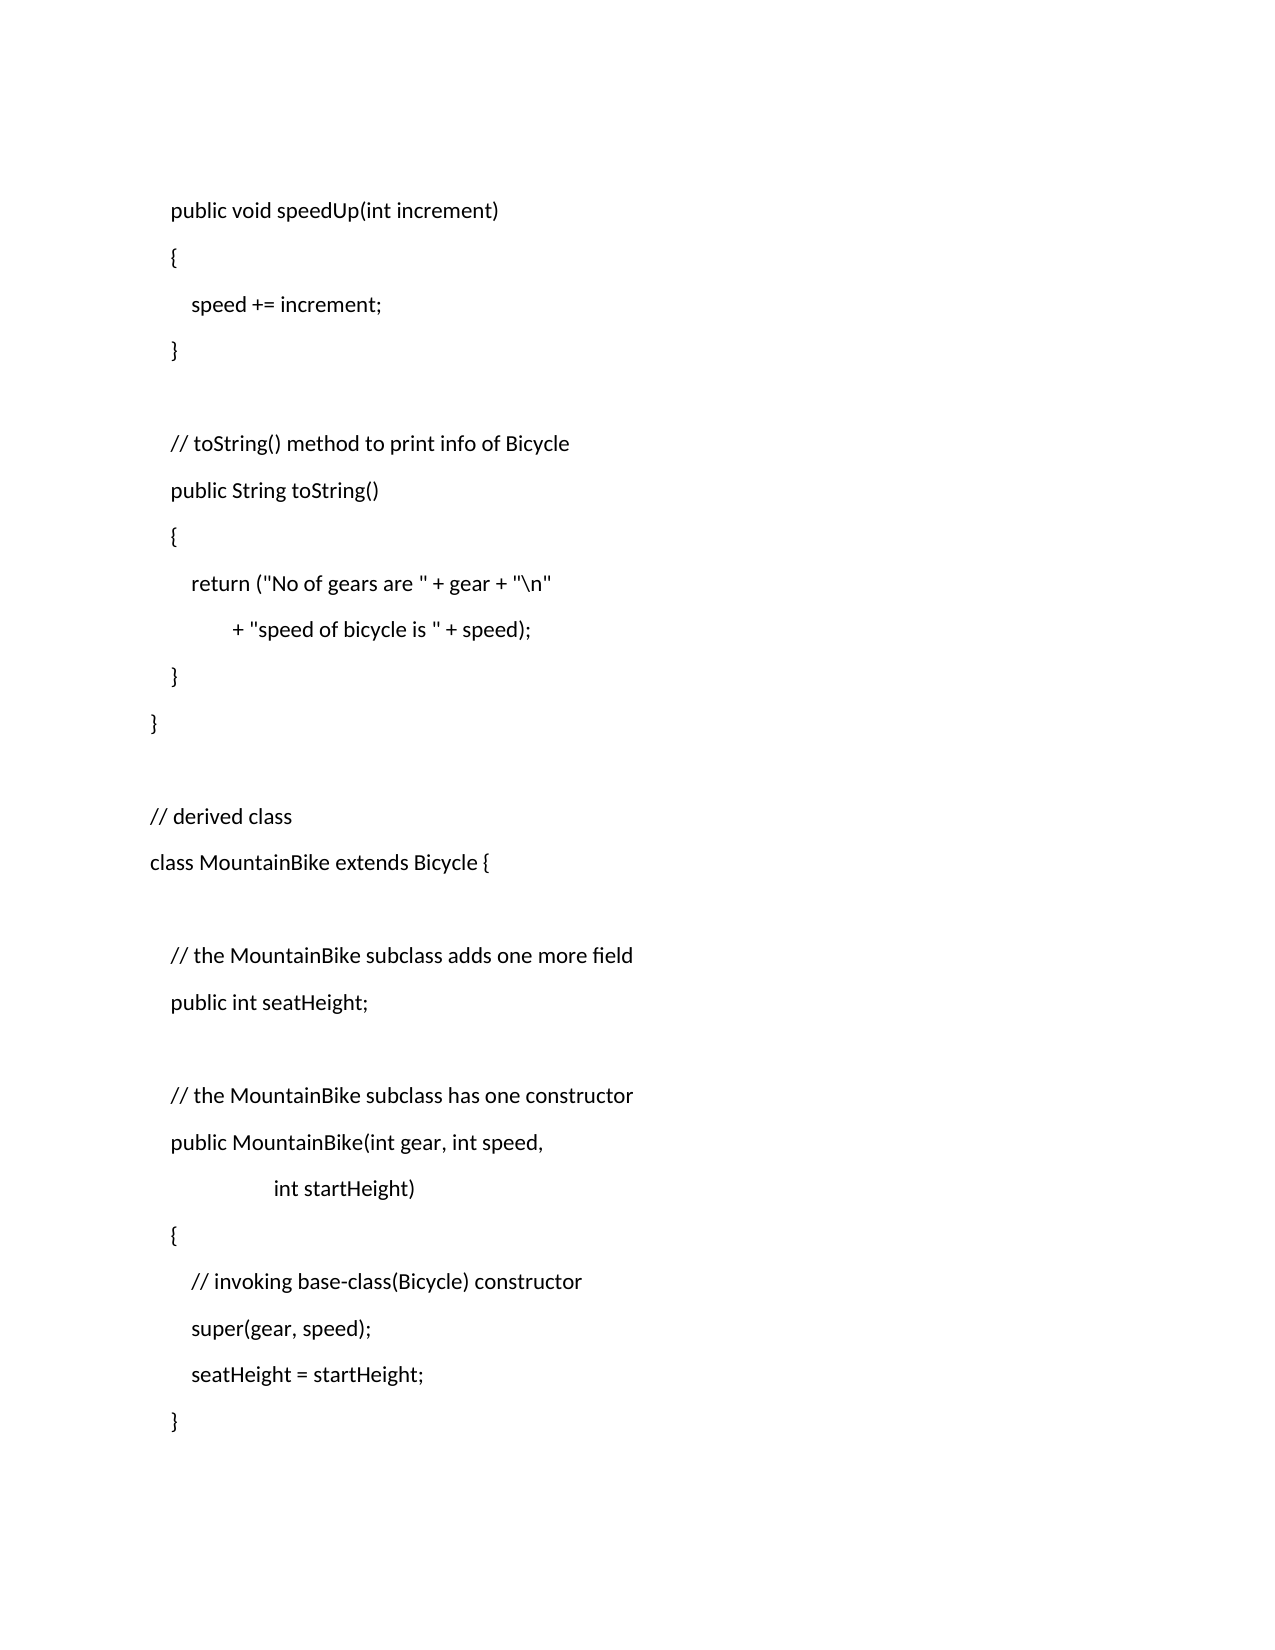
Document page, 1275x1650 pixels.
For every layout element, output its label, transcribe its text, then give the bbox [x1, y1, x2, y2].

text } [150, 336, 1125, 364]
text } [150, 662, 1125, 690]
text public void speedUp(int increment) [150, 197, 1125, 224]
text { [150, 243, 1125, 271]
text // the MountainBike subclass adds one more field [150, 942, 1125, 969]
text { [150, 522, 1125, 551]
text // invoking base-class(Bicycle) constructor [150, 1267, 1125, 1296]
text // the MountainBike subclass has one constructor [150, 1081, 1125, 1109]
text // toString() method to print info of Bicycle [150, 429, 1125, 457]
text } [150, 1407, 1125, 1435]
text return ("No of gears are " + gear + "\n" [150, 569, 1125, 597]
text + "speed of bicycle is " + speed); [150, 616, 1125, 644]
text speed += increment; [150, 290, 1125, 318]
text super(gear, speed); [150, 1314, 1125, 1342]
text public String toString() [150, 476, 1125, 504]
text class MountainBike extends Bicycle { [150, 848, 1125, 876]
text int startHeight) [150, 1174, 1125, 1202]
text // derived class [150, 802, 1125, 830]
text seatHeight = startHeight; [150, 1361, 1125, 1389]
text { [150, 1221, 1125, 1249]
text public MountainBike(int gear, int speed, [150, 1128, 1125, 1156]
text } [150, 709, 1125, 737]
text public int seatHeight; [150, 988, 1125, 1016]
